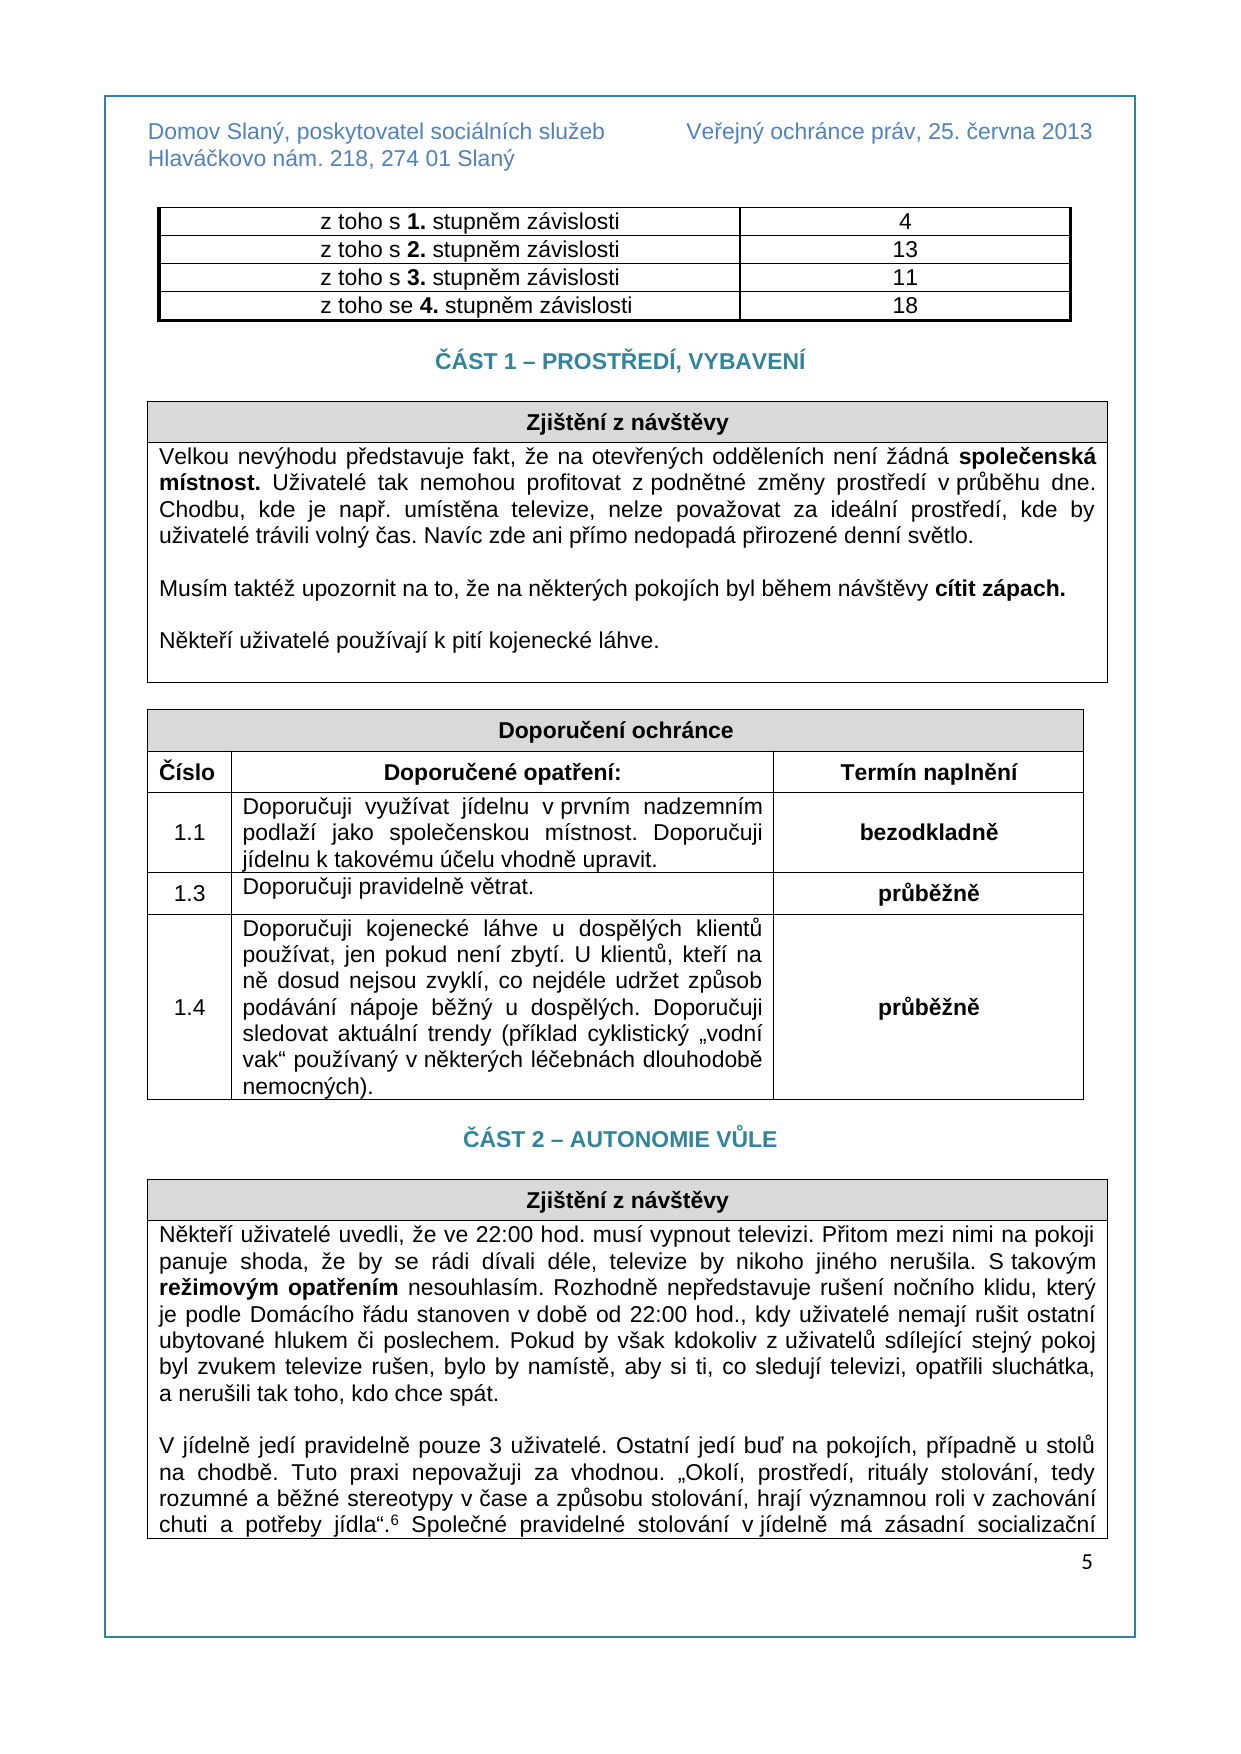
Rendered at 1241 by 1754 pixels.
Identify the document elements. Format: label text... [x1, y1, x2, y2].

table_cell Termín naplnění [774, 752, 1083, 792]
table_cell Doporučuji využívat jídelnu v prvním nadzemním podlaží jako společenskou místnost. Doporučuji jídelnu k takovému účelu vhodně upravit. [232, 793, 773, 872]
text ČÁST 2 – AUTONOMIE VŮLE [148, 1126, 1092, 1153]
table_cell průběžně [774, 915, 1083, 1099]
table_cell 13 [741, 236, 1069, 263]
table_header Zjištění z návštěvy [148, 1180, 1107, 1220]
table_cell Doporučuji kojenecké láhve u dospělých klientů používat, jen pokud není zbytí. U klientů, kteří na ně dosud nejsou zvyklí, co nejdéle udržet způsob podávání nápoje běžný u dospělých. Doporučuji sledovat aktuální trendy (příklad cyklistický „vodní vak“ používaný v některých léčebnách dlouhodobě nemocných). [232, 915, 773, 1099]
table_cell z toho s 2. stupněm závislosti [161, 236, 739, 263]
table_cell Doporučuji pravidelně větrat. [232, 873, 773, 913]
table_cell 11 [741, 264, 1069, 291]
table_cell Číslo [148, 752, 231, 792]
text ČÁST 1 – PROSTŘEDÍ, VYBAVENÍ [148, 348, 1092, 374]
table_cell bezodkladně [774, 793, 1083, 872]
table_cell průběžně [774, 873, 1083, 913]
table_header Zjištění z návštěvy [148, 402, 1107, 442]
table_cell z toho se 4. stupněm závislosti [161, 292, 739, 318]
table_cell z toho s 3. stupněm závislosti [161, 264, 739, 291]
table_cell 4 [741, 208, 1069, 235]
table_cell 1.4 [148, 915, 231, 1099]
table_cell 1.1 [148, 793, 231, 872]
table_cell Velkou nevýhodu představuje fakt, že na otevřených odděleních není žádná společenská místnost. Uživatelé tak nemohou profitovat z podnětné změny prostředí v průběhu dne. Chodbu, kde je např. umístěna televize, nelze považovat za ideální prostředí, kde by uživatelé trávili volný čas. Navíc zde ani přímo nedopadá přirozené denní světlo. Musím taktéž upozornit na to, že na některých pokojích byl během návštěvy cítit zápach. Někteří uživatelé používají k pití kojenecké láhve. [148, 443, 1107, 682]
table_cell Někteří uživatelé uvedli, že ve 22:00 hod. musí vypnout televizi. Přitom mezi nimi na pokoji panuje shoda, že by se rádi dívali déle, televize by nikoho jiného nerušila. S takovým režimovým opatřením nesouhlasím. Rozhodně nepředstavuje rušení nočního klidu, který je podle Domácího řádu stanoven v době od 22:00 hod., kdy uživatelé nemají rušit ostatní ubytované hlukem či poslechem. Pokud by však kdokoliv z uživatelů sdílející stejný pokoj byl zvukem televize rušen, bylo by namístě, aby si ti, co sledují televizi, opatřili sluchátka, a nerušili tak toho, kdo chce spát. V jídelně jedí pravidelně pouze 3 uživatelé. Ostatní jedí buď na pokojích, případně u stolů na chodbě. Tuto praxi nepovažuji za vhodnou. „Okolí, prostředí, rituály stolování, tedy rozumné a běžné stereotypy v čase a způsobu stolování, hrají významnou roli v zachování chuti a potřeby jídla“. Společné pravidelné stolování v jídelně má zásadní socializační [148, 1221, 1107, 1538]
table_cell Doporučené opatření: [232, 752, 773, 792]
table_cell z toho s 1. stupněm závislosti [161, 208, 739, 235]
table_cell 1.3 [148, 873, 231, 913]
table_cell 18 [741, 292, 1069, 318]
table_header Doporučení ochránce [148, 710, 1083, 751]
